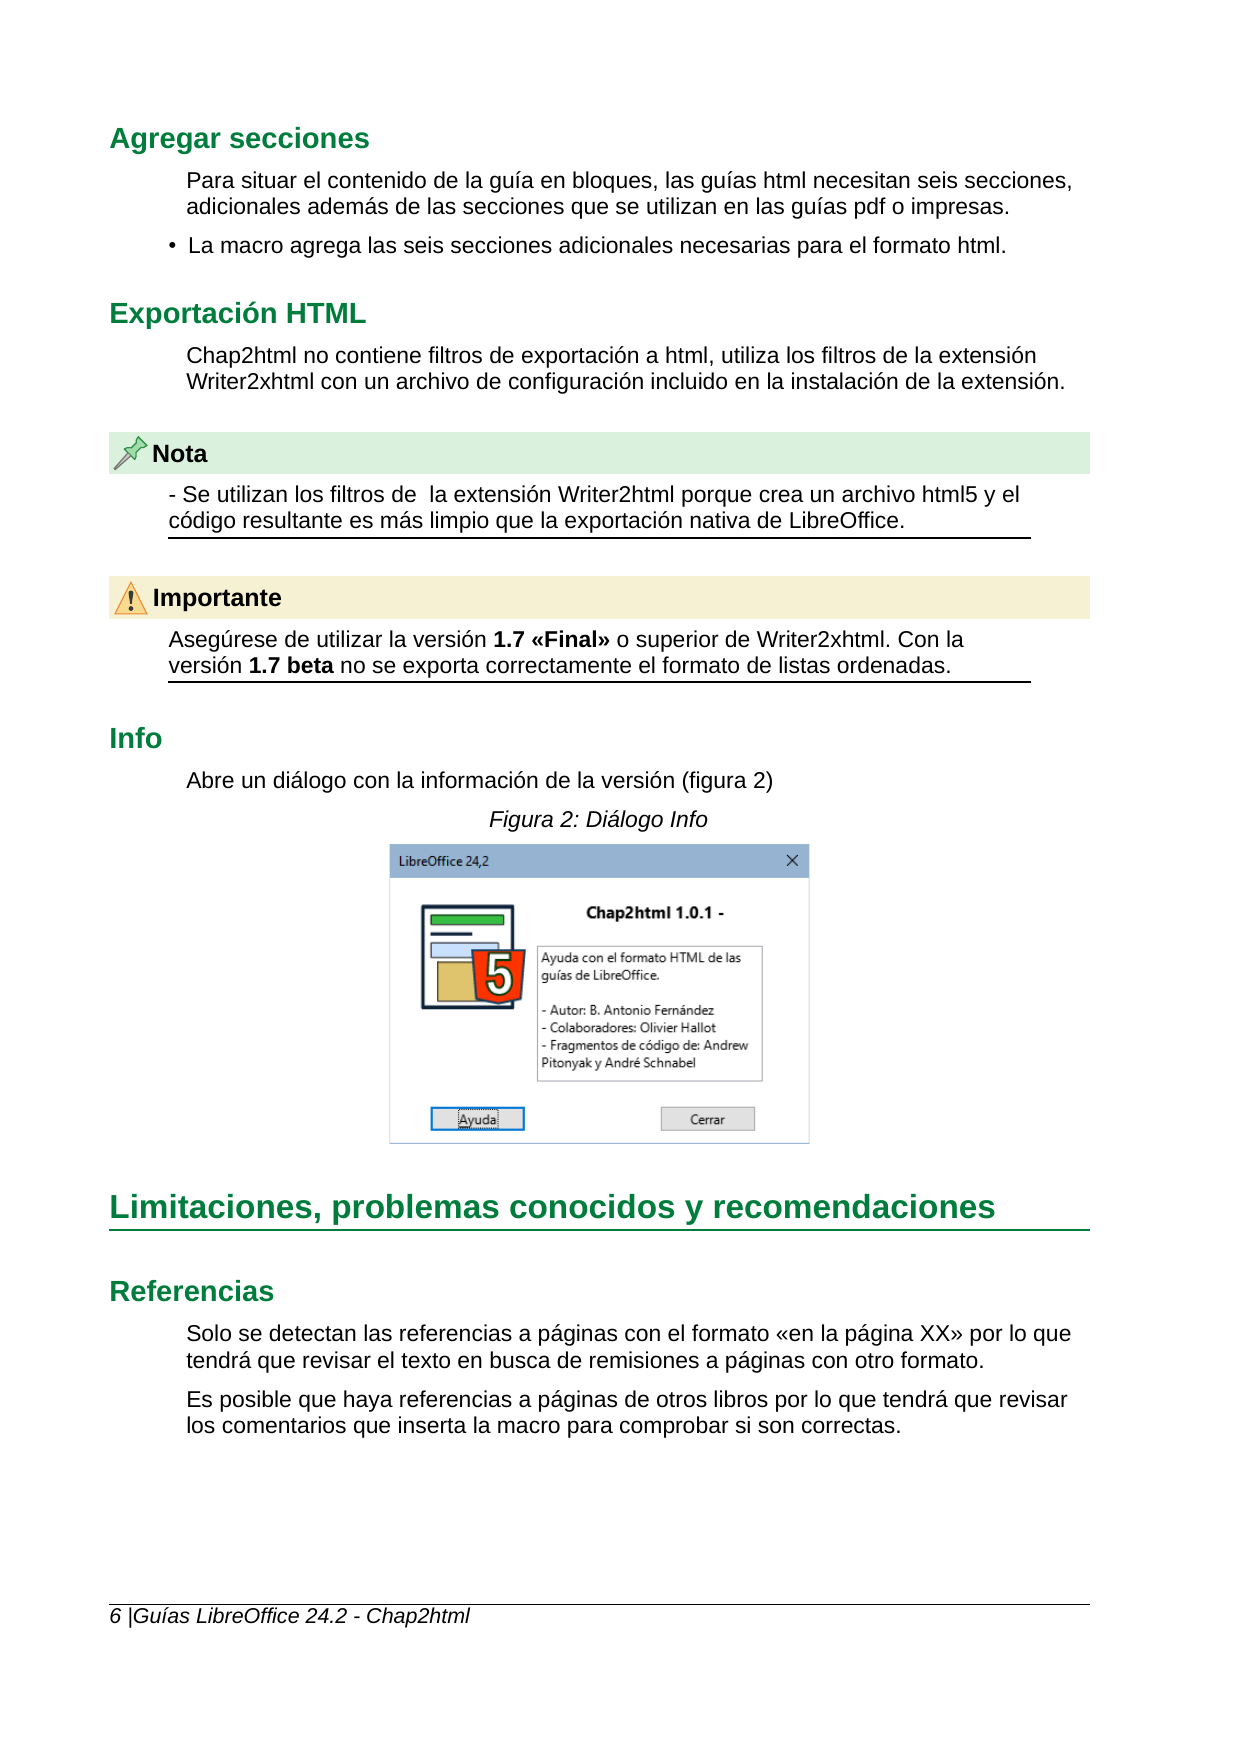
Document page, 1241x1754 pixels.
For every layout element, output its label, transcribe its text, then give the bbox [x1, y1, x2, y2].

text Asegúrese de utilizar la versión 1.7 «Final» o superior de Writer2xhtml. Con la versión 1.7 beta no se exporta correctamente el formato de listas ordenadas. [168, 626, 1031, 681]
text - Se utilizan los filtros de la extensión Writer2html porque crea un archivo html5 y el código resultante es más limpio que la exportación nativa de LibreOffice. [168, 481, 1031, 537]
picture [389, 844, 810, 1144]
subtitle Agregar secciones [109, 121, 1090, 154]
subtitle Importante [109, 576, 1090, 619]
text Chap2html no contiene filtros de exportación a html, utiliza los filtros de la extensión Writer2xhtml con un archivo de configuración incluido en la instalación de la extensión. [186, 342, 1090, 394]
text Figura 2: Diálogo Info [389, 806, 809, 832]
list La macro agrega las seis secciones adicionales necesarias para el formato html. [168, 232, 1090, 258]
subtitle Exportación HTML [109, 296, 1090, 329]
subtitle Referencias [109, 1274, 1090, 1308]
text Solo se detectan las referencias a páginas con el formato «en la página XX» por lo que tendrá que revisar el texto en busca de remisiones a páginas con otro formato. [186, 1320, 1090, 1373]
subtitle Nota [151, 432, 1090, 474]
text Es posible que haya referencias a páginas de otros libros por lo que tendrá que revisar los comentarios que inserta la macro para comprobar si son correctas. [186, 1386, 1090, 1438]
text Abre un diálogo con la información de la versión (figura 2) [186, 767, 1090, 793]
text Para situar el contenido de la guía en bloques, las guías html necesitan seis secciones, adicionales además de las secciones que se utilizan en las guías pdf o impresas. [186, 167, 1090, 220]
subtitle Info [109, 721, 1090, 754]
subtitle Limitaciones, problemas conocidos y recomendaciones [109, 1187, 1090, 1229]
